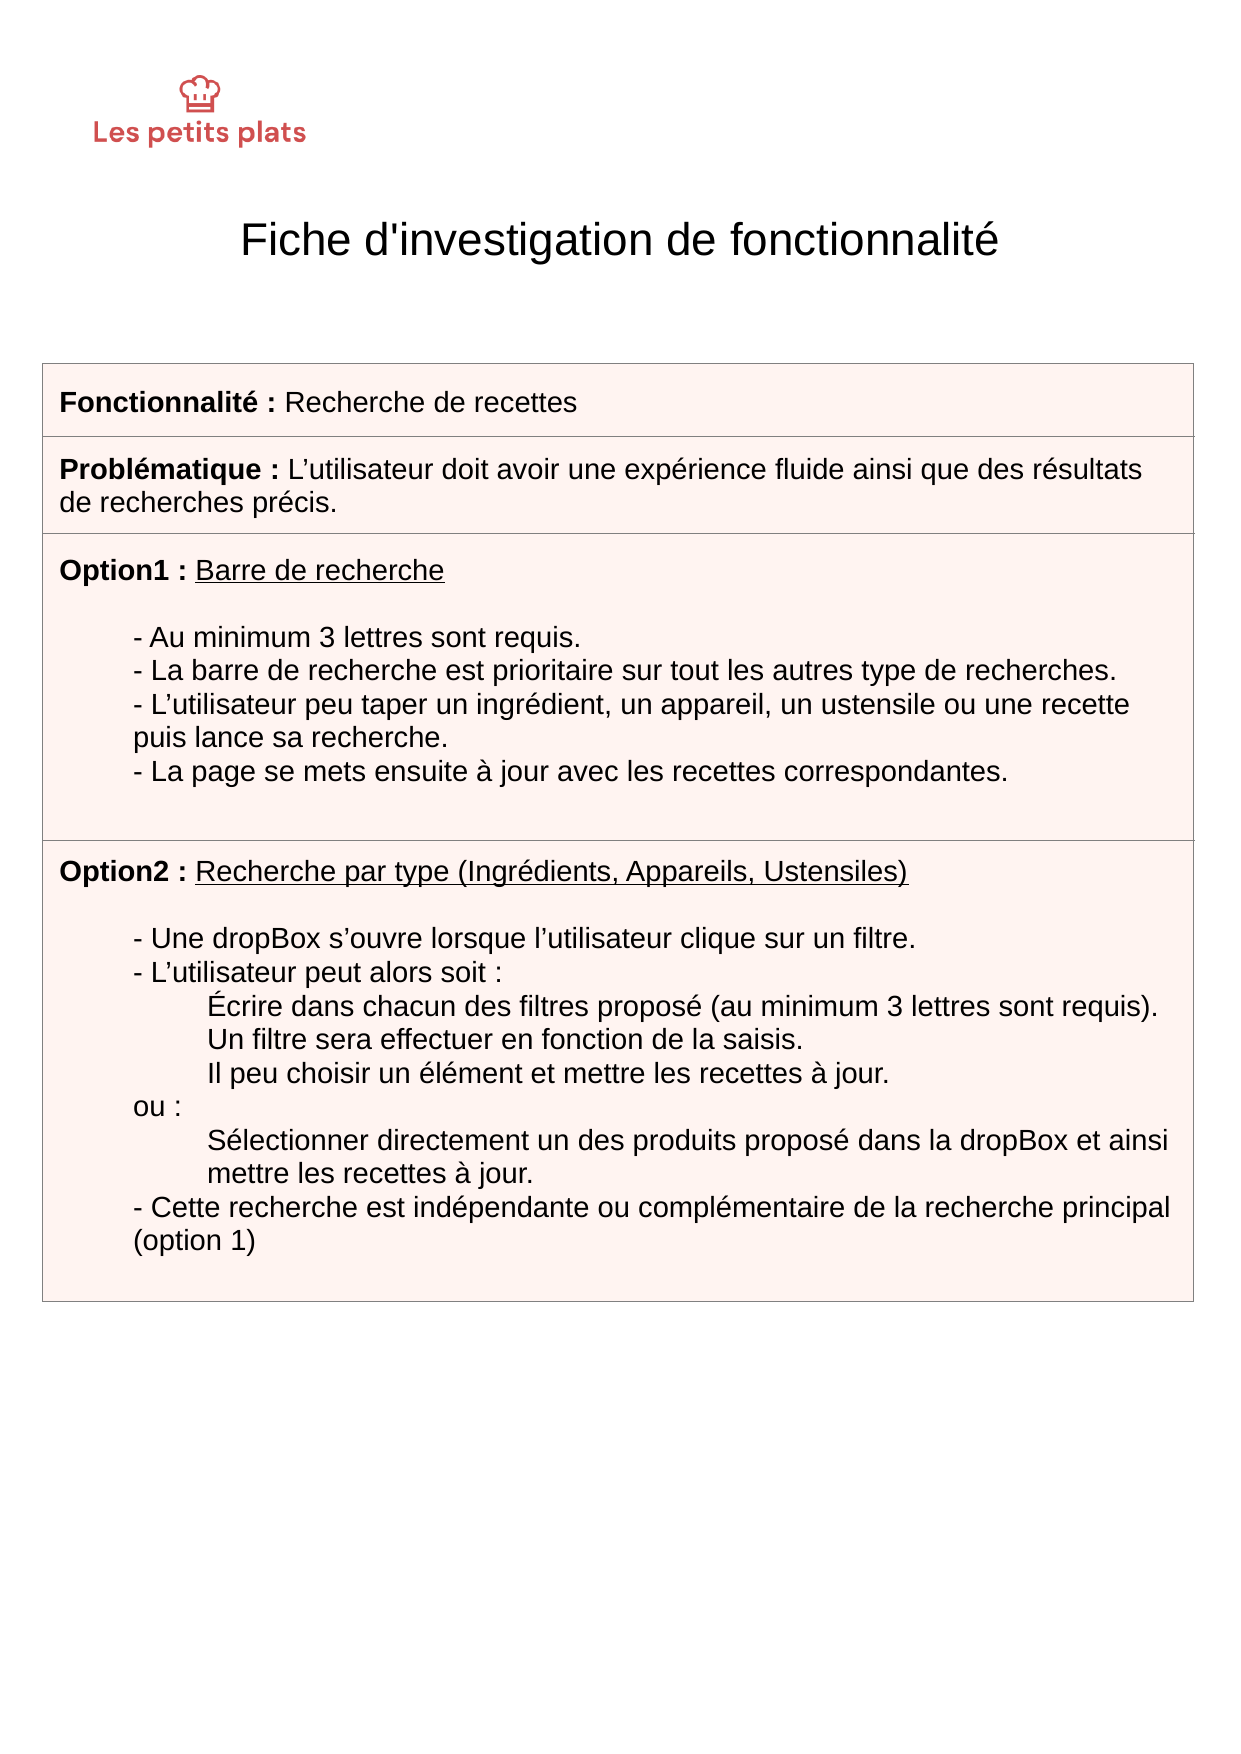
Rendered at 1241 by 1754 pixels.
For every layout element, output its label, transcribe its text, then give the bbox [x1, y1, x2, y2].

text Fiche d'investigation de fonctionnalité [59, 212, 1181, 265]
picture [62, 59, 335, 162]
